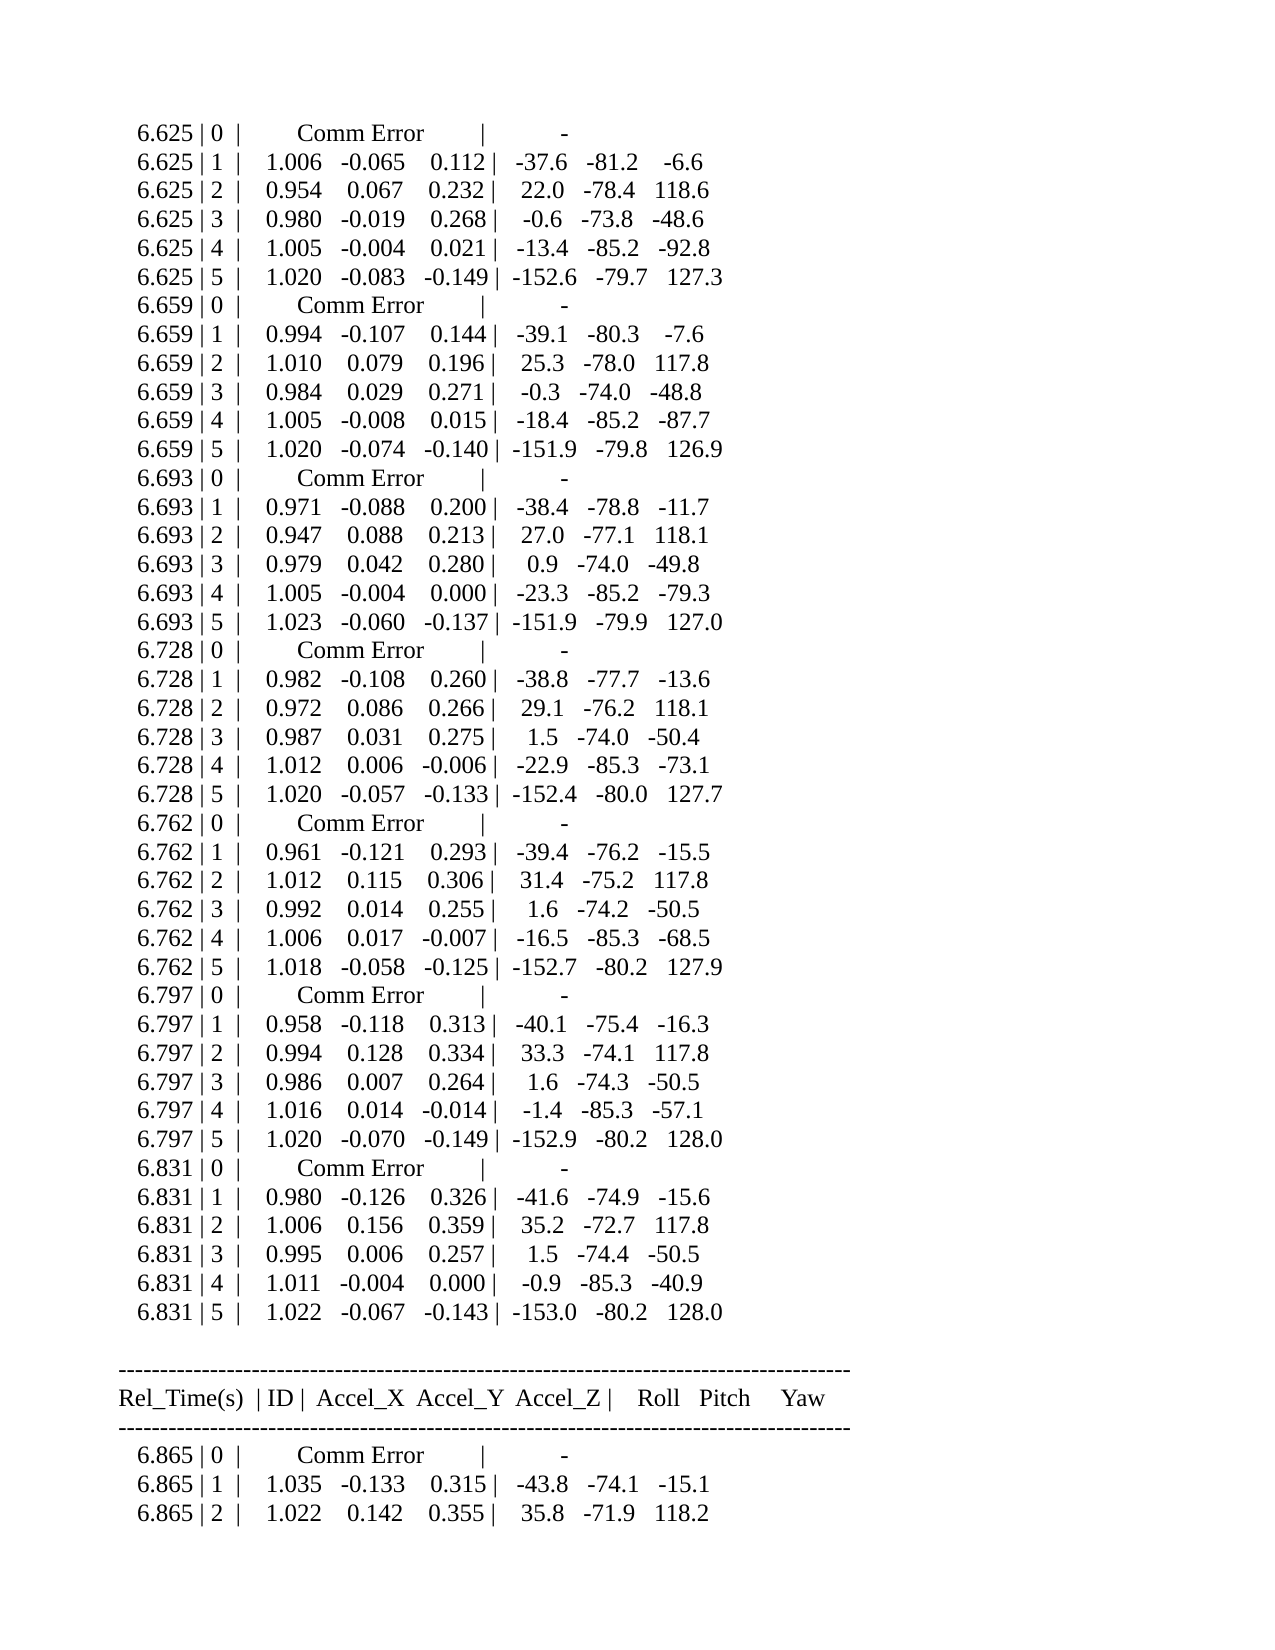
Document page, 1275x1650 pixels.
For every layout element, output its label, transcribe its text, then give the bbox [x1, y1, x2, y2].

text 6.659 | 4 | 1.005 -0.008 0.015 | -18.4 -85.2 -87.7 [118, 406, 1157, 434]
text 6.659 | 2 | 1.010 0.079 0.196 | 25.3 -78.0 117.8 [118, 348, 1157, 377]
text 6.728 | 3 | 0.987 0.031 0.275 | 1.5 -74.0 -50.4 [118, 722, 1157, 751]
text 6.693 | 3 | 0.979 0.042 0.280 | 0.9 -74.0 -49.8 [118, 549, 1157, 578]
text 6.831 | 3 | 0.995 0.006 0.257 | 1.5 -74.4 -50.5 [118, 1239, 1157, 1268]
text 6.728 | 2 | 0.972 0.086 0.266 | 29.1 -76.2 118.1 [118, 693, 1157, 722]
text 6.831 | 1 | 0.980 -0.126 0.326 | -41.6 -74.9 -15.6 [118, 1182, 1157, 1211]
text 6.797 | 0 | Comm Error | - [118, 981, 1157, 1009]
text 6.762 | 5 | 1.018 -0.058 -0.125 | -152.7 -80.2 127.9 [118, 952, 1157, 981]
text ---------------------------------------------------------------------------------------- [118, 1412, 1157, 1441]
text Rel_Time(s) | ID | Accel_X Accel_Y Accel_Z | Roll Pitch Yaw [118, 1383, 1157, 1412]
text 6.693 | 5 | 1.023 -0.060 -0.137 | -151.9 -79.9 127.0 [118, 607, 1157, 636]
text 6.728 | 1 | 0.982 -0.108 0.260 | -38.8 -77.7 -13.6 [118, 664, 1157, 693]
text 6.762 | 3 | 0.992 0.014 0.255 | 1.6 -74.2 -50.5 [118, 894, 1157, 923]
text 6.797 | 1 | 0.958 -0.118 0.313 | -40.1 -75.4 -16.3 [118, 1009, 1157, 1038]
text 6.728 | 5 | 1.020 -0.057 -0.133 | -152.4 -80.0 127.7 [118, 779, 1157, 808]
text 6.865 | 1 | 1.035 -0.133 0.315 | -43.8 -74.1 -15.1 [118, 1469, 1157, 1498]
text 6.762 | 2 | 1.012 0.115 0.306 | 31.4 -75.2 117.8 [118, 866, 1157, 894]
text 6.693 | 4 | 1.005 -0.004 0.000 | -23.3 -85.2 -79.3 [118, 578, 1157, 607]
text 6.693 | 0 | Comm Error | - [118, 463, 1157, 492]
text 6.728 | 4 | 1.012 0.006 -0.006 | -22.9 -85.3 -73.1 [118, 751, 1157, 779]
text 6.693 | 1 | 0.971 -0.088 0.200 | -38.4 -78.8 -11.7 [118, 492, 1157, 521]
text 6.865 | 2 | 1.022 0.142 0.355 | 35.8 -71.9 118.2 [118, 1498, 1157, 1527]
text 6.625 | 1 | 1.006 -0.065 0.112 | -37.6 -81.2 -6.6 [118, 147, 1157, 176]
text 6.659 | 0 | Comm Error | - [118, 291, 1157, 319]
text 6.865 | 0 | Comm Error | - [118, 1441, 1157, 1469]
text 6.797 | 5 | 1.020 -0.070 -0.149 | -152.9 -80.2 128.0 [118, 1124, 1157, 1153]
text 6.693 | 2 | 0.947 0.088 0.213 | 27.0 -77.1 118.1 [118, 521, 1157, 549]
text 6.625 | 4 | 1.005 -0.004 0.021 | -13.4 -85.2 -92.8 [118, 233, 1157, 262]
text 6.797 | 4 | 1.016 0.014 -0.014 | -1.4 -85.3 -57.1 [118, 1096, 1157, 1124]
text 6.659 | 3 | 0.984 0.029 0.271 | -0.3 -74.0 -48.8 [118, 377, 1157, 406]
text 6.762 | 0 | Comm Error | - [118, 808, 1157, 837]
text 6.831 | 0 | Comm Error | - [118, 1153, 1157, 1182]
text 6.625 | 3 | 0.980 -0.019 0.268 | -0.6 -73.8 -48.6 [118, 204, 1157, 233]
text 6.762 | 1 | 0.961 -0.121 0.293 | -39.4 -76.2 -15.5 [118, 837, 1157, 866]
text 6.831 | 4 | 1.011 -0.004 0.000 | -0.9 -85.3 -40.9 [118, 1268, 1157, 1297]
text 6.831 | 2 | 1.006 0.156 0.359 | 35.2 -72.7 117.8 [118, 1211, 1157, 1239]
text 6.625 | 2 | 0.954 0.067 0.232 | 22.0 -78.4 118.6 [118, 176, 1157, 204]
text 6.728 | 0 | Comm Error | - [118, 636, 1157, 664]
text 6.762 | 4 | 1.006 0.017 -0.007 | -16.5 -85.3 -68.5 [118, 923, 1157, 952]
text 6.797 | 2 | 0.994 0.128 0.334 | 33.3 -74.1 117.8 [118, 1038, 1157, 1067]
text 6.831 | 5 | 1.022 -0.067 -0.143 | -153.0 -80.2 128.0 [118, 1297, 1157, 1326]
text 6.625 | 5 | 1.020 -0.083 -0.149 | -152.6 -79.7 127.3 [118, 262, 1157, 291]
text 6.659 | 5 | 1.020 -0.074 -0.140 | -151.9 -79.8 126.9 [118, 434, 1157, 463]
text 6.625 | 0 | Comm Error | - [118, 118, 1157, 147]
text 6.797 | 3 | 0.986 0.007 0.264 | 1.6 -74.3 -50.5 [118, 1067, 1157, 1096]
text ---------------------------------------------------------------------------------------- [118, 1354, 1157, 1383]
text 6.659 | 1 | 0.994 -0.107 0.144 | -39.1 -80.3 -7.6 [118, 319, 1157, 348]
